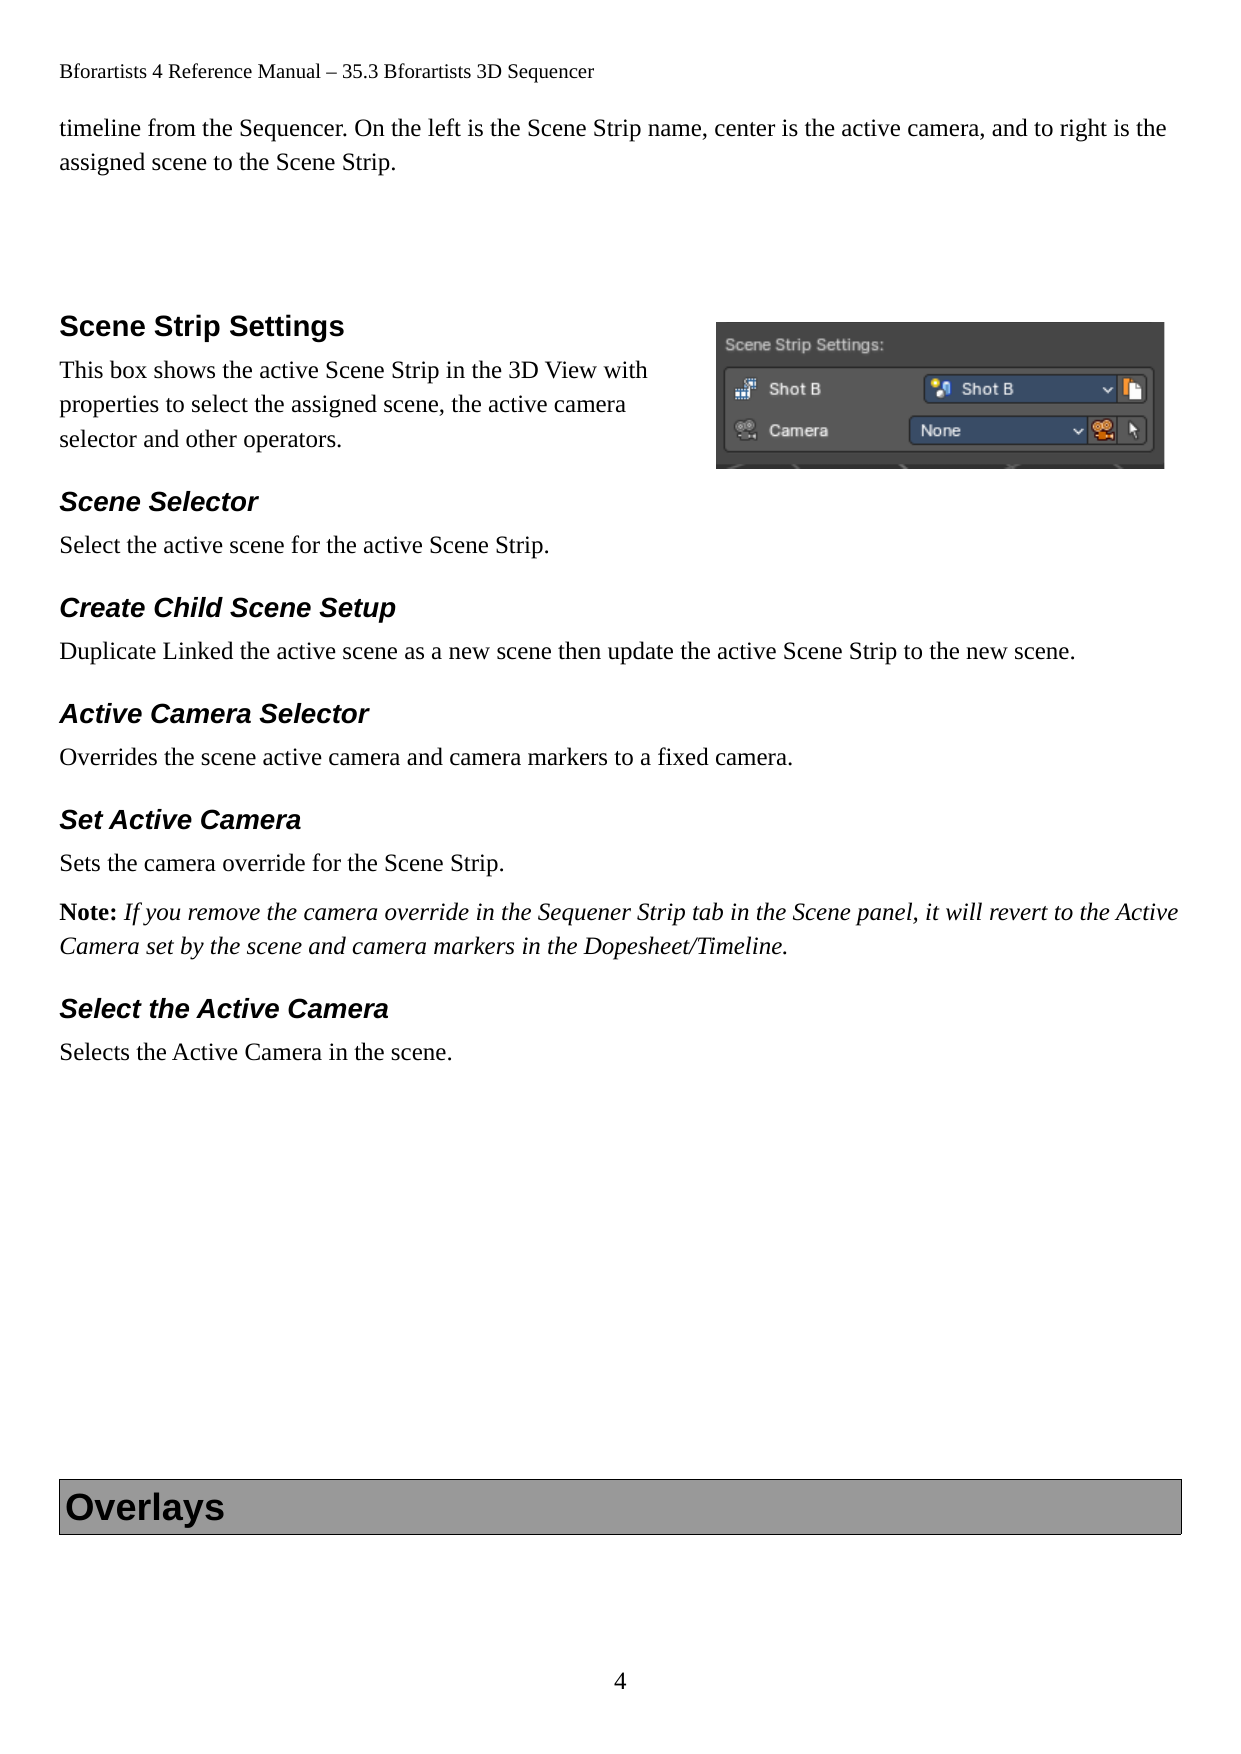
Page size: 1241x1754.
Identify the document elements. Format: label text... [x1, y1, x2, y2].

subtitle Select the Active Camera [59, 993, 1181, 1025]
subtitle Scene Strip Settings [59, 309, 1181, 343]
text Duplicate Linked the active scene as a new scene then update the active Scene Strip to the new scene. [59, 636, 1181, 665]
text Selects the Active Camera in the scene. [59, 1037, 1181, 1066]
picture [716, 322, 1165, 469]
text Overrides the scene active camera and camera markers to a fixed camera. [59, 742, 1181, 771]
subtitle Scene Selector [59, 486, 1181, 517]
text Select the active scene for the active Scene Strip. [59, 530, 1181, 559]
text timeline from the Sequencer. On the left is the Scene Strip name, center is the active camera, and to right is the assigned scene to the Scene Strip. [59, 113, 1181, 176]
subtitle Create Child Scene Setup [59, 592, 1181, 623]
table_header Overlays [60, 1480, 1181, 1534]
text Sets the camera override for the Scene Strip. [59, 848, 1181, 877]
text Note: If you remove the camera override in the Sequener Strip tab in the Scene panel, it will revert to the Active Camera set by the scene and camera markers in the Dopesheet/Timeline. [59, 897, 1181, 960]
subtitle Active Camera Selector [59, 697, 1181, 729]
subtitle Set Active Camera [59, 803, 1181, 835]
text This box shows the active Scene Strip in the 3D View with properties to select the assigned scene, the active camera selector and other operators. [59, 355, 716, 453]
